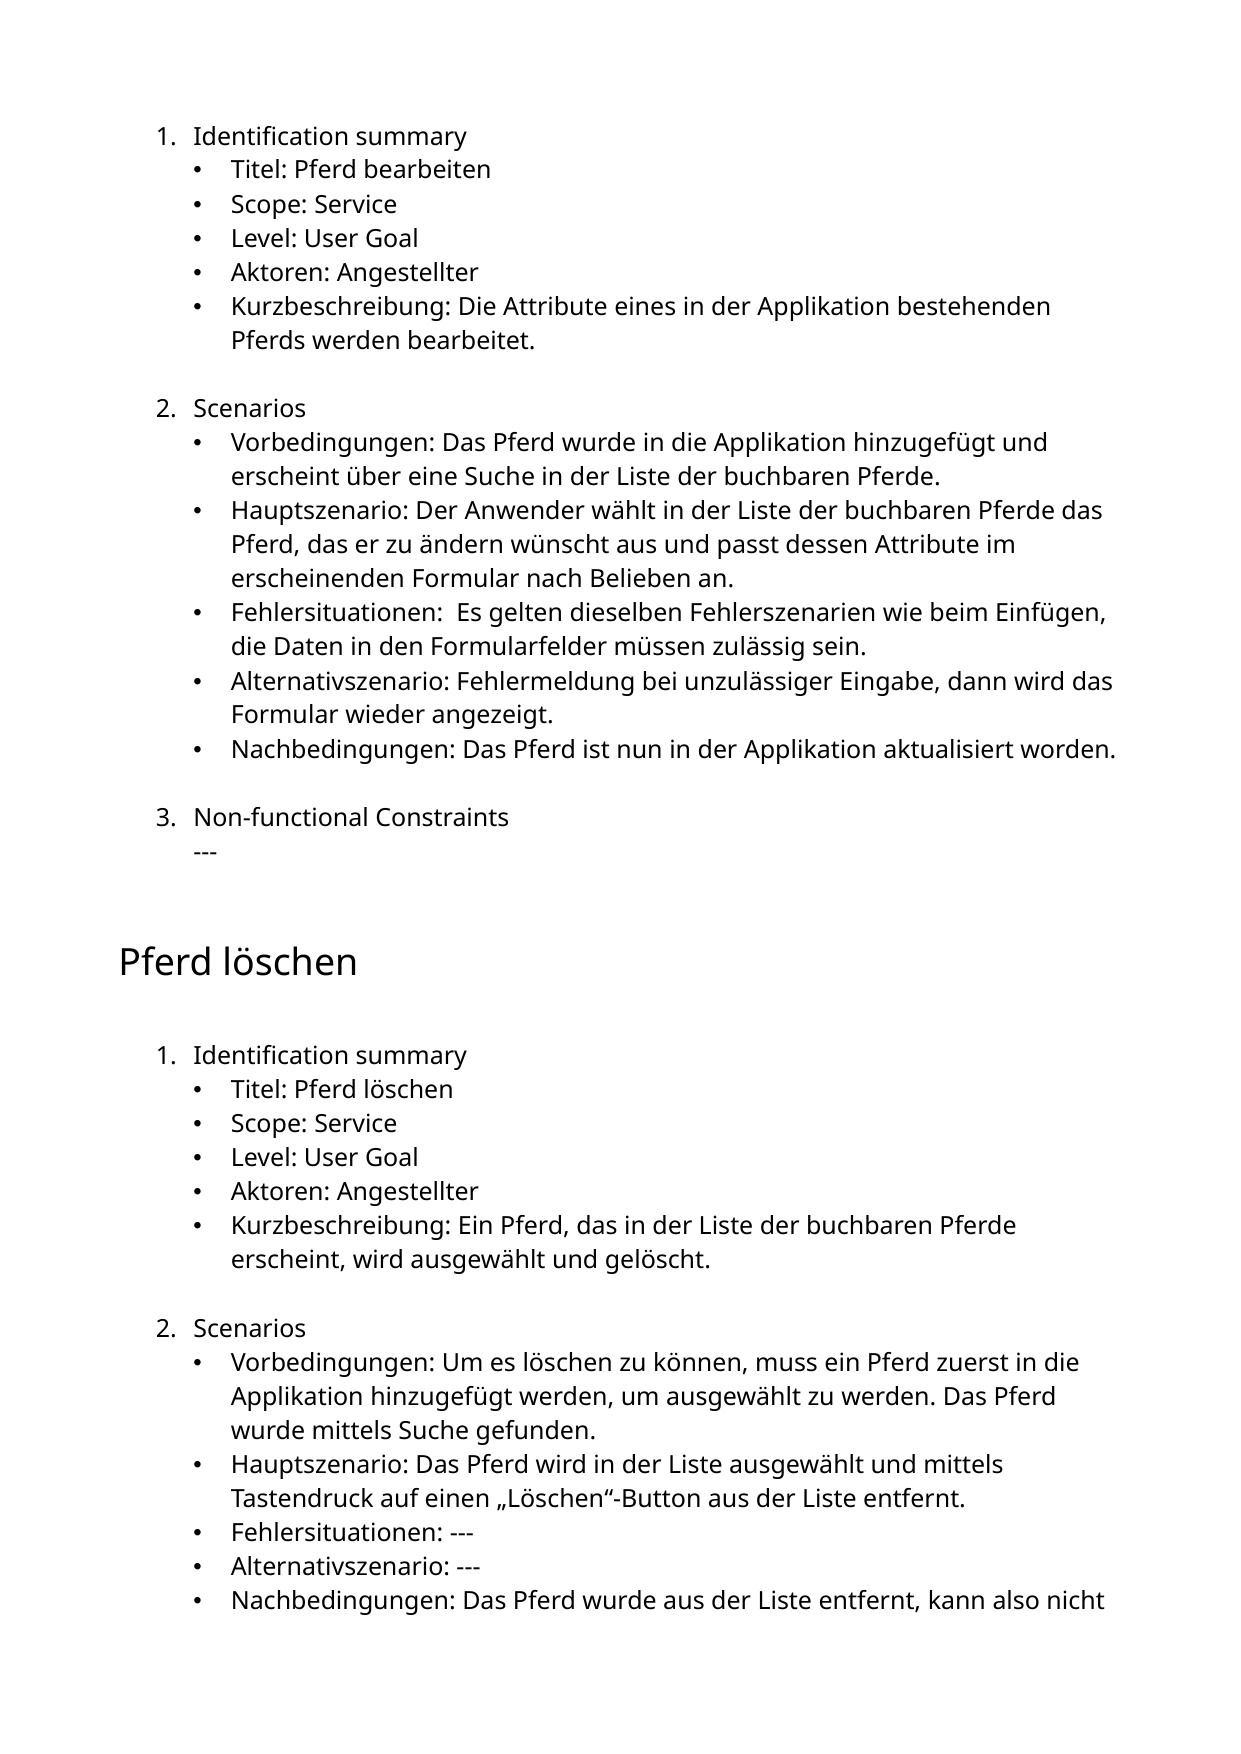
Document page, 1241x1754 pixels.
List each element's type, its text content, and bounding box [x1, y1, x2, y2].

list Hauptszenario: Das Pferd wird in der Liste ausgewählt und mittels Tastendruck auf einen „Löschen“-Button aus der Liste entfernt. [193, 1446, 1122, 1514]
list Level: User Goal [193, 1140, 1122, 1174]
list Titel: Pferd löschen [193, 1072, 1122, 1106]
list Fehlersituationen: Es gelten dieselben Fehlerszenarien wie beim Einfügen, die Daten in den Formularfelder müssen zulässig sein. [193, 595, 1122, 663]
list Titel: Pferd bearbeiten [193, 152, 1122, 186]
list Scope: Service [193, 1106, 1122, 1140]
list Alternativszenario: --- [193, 1549, 1122, 1583]
list Scenarios [156, 1310, 1122, 1344]
text Pferd löschen [118, 936, 1122, 987]
list Aktoren: Angestellter [193, 1174, 1122, 1208]
list Nachbedingungen: Das Pferd wurde aus der Liste entfernt, kann also nicht [193, 1583, 1122, 1617]
list Vorbedingungen: Um es löschen zu können, muss ein Pferd zuerst in die Applikation hinzugefügt werden, um ausgewählt zu werden. Das Pferd wurde mittels Suche gefunden. [193, 1344, 1122, 1446]
list Non-functional Constraints [156, 799, 1122, 833]
list Kurzbeschreibung: Die Attribute eines in der Applikation bestehenden Pferds werden bearbeitet. [193, 288, 1122, 357]
list Identification summary [156, 118, 1122, 152]
list Alternativszenario: Fehlermeldung bei unzulässiger Eingabe, dann wird das Formular wieder angezeigt. [193, 663, 1122, 731]
list Level: User Goal [193, 220, 1122, 254]
list Scenarios [156, 391, 1122, 425]
list Aktoren: Angestellter [193, 254, 1122, 288]
list Identification summary [156, 1038, 1122, 1072]
list Kurzbeschreibung: Ein Pferd, das in der Liste der buchbaren Pferde erscheint, wird ausgewählt und gelöscht. [193, 1208, 1122, 1276]
list Nachbedingungen: Das Pferd ist nun in der Applikation aktualisiert worden. [193, 731, 1122, 765]
list Vorbedingungen: Das Pferd wurde in die Applikation hinzugefügt und erscheint über eine Suche in der Liste der buchbaren Pferde. [193, 425, 1122, 493]
list Scope: Service [193, 186, 1122, 220]
list Fehlersituationen: --- [193, 1514, 1122, 1549]
list Hauptszenario: Der Anwender wählt in der Liste der buchbaren Pferde das Pferd, das er zu ändern wünscht aus und passt dessen Attribute im erscheinenden Formular nach Belieben an. [193, 493, 1122, 595]
list --- [156, 833, 1122, 867]
